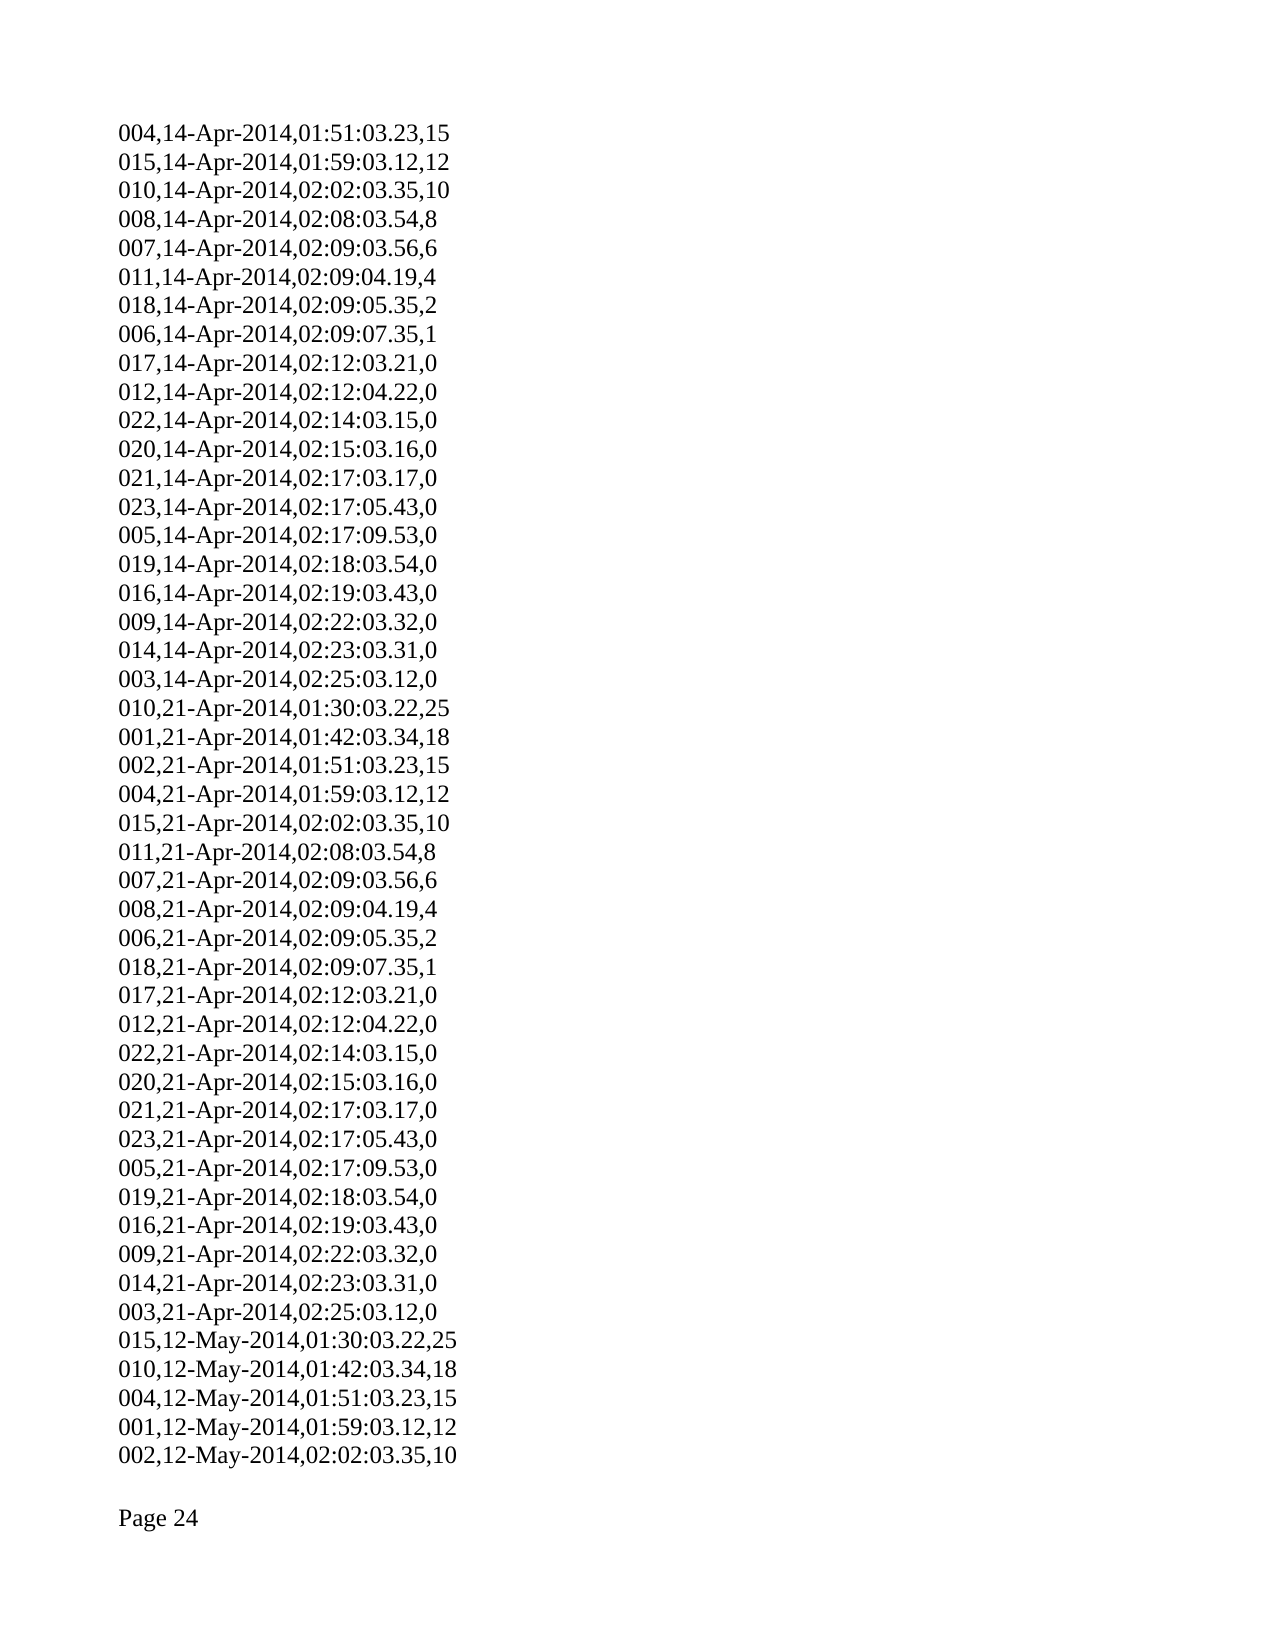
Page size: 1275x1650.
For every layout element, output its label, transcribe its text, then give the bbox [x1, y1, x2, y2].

text 005,21-Apr-2014,02:17:09.53,0 [118, 1153, 1157, 1182]
text 017,14-Apr-2014,02:12:03.21,0 [118, 348, 1157, 377]
text 003,21-Apr-2014,02:25:03.12,0 [118, 1297, 1157, 1326]
text 009,14-Apr-2014,02:22:03.32,0 [118, 607, 1157, 636]
text 006,21-Apr-2014,02:09:05.35,2 [118, 923, 1157, 952]
text 005,14-Apr-2014,02:17:09.53,0 [118, 521, 1157, 549]
text 014,21-Apr-2014,02:23:03.31,0 [118, 1268, 1157, 1297]
text 023,14-Apr-2014,02:17:05.43,0 [118, 492, 1157, 521]
text 012,21-Apr-2014,02:12:04.22,0 [118, 1009, 1157, 1038]
text 023,21-Apr-2014,02:17:05.43,0 [118, 1124, 1157, 1153]
text 015,12-May-2014,01:30:03.22,25 [118, 1326, 1157, 1354]
text 011,21-Apr-2014,02:08:03.54,8 [118, 837, 1157, 866]
text 019,21-Apr-2014,02:18:03.54,0 [118, 1182, 1157, 1211]
text 022,21-Apr-2014,02:14:03.15,0 [118, 1038, 1157, 1067]
text 004,12-May-2014,01:51:03.23,15 [118, 1383, 1157, 1412]
text 007,21-Apr-2014,02:09:03.56,6 [118, 866, 1157, 894]
text 003,14-Apr-2014,02:25:03.12,0 [118, 664, 1157, 693]
text 021,14-Apr-2014,02:17:03.17,0 [118, 463, 1157, 492]
text 002,21-Apr-2014,01:51:03.23,15 [118, 751, 1157, 779]
text 012,14-Apr-2014,02:12:04.22,0 [118, 377, 1157, 406]
text 018,21-Apr-2014,02:09:07.35,1 [118, 952, 1157, 981]
text 019,14-Apr-2014,02:18:03.54,0 [118, 549, 1157, 578]
text 004,21-Apr-2014,01:59:03.12,12 [118, 779, 1157, 808]
text 014,14-Apr-2014,02:23:03.31,0 [118, 636, 1157, 664]
text 018,14-Apr-2014,02:09:05.35,2 [118, 291, 1157, 319]
text 009,21-Apr-2014,02:22:03.32,0 [118, 1239, 1157, 1268]
text 020,14-Apr-2014,02:15:03.16,0 [118, 434, 1157, 463]
text 010,21-Apr-2014,01:30:03.22,25 [118, 693, 1157, 722]
text 020,21-Apr-2014,02:15:03.16,0 [118, 1067, 1157, 1096]
text 002,12-May-2014,02:02:03.35,10 [118, 1441, 1157, 1469]
text 001,12-May-2014,01:59:03.12,12 [118, 1412, 1157, 1441]
text 008,21-Apr-2014,02:09:04.19,4 [118, 894, 1157, 923]
text 017,21-Apr-2014,02:12:03.21,0 [118, 981, 1157, 1009]
text 015,14-Apr-2014,01:59:03.12,12 [118, 147, 1157, 176]
text 015,21-Apr-2014,02:02:03.35,10 [118, 808, 1157, 837]
text 022,14-Apr-2014,02:14:03.15,0 [118, 406, 1157, 434]
text 008,14-Apr-2014,02:08:03.54,8 [118, 204, 1157, 233]
text 001,21-Apr-2014,01:42:03.34,18 [118, 722, 1157, 751]
text 004,14-Apr-2014,01:51:03.23,15 [118, 118, 1157, 147]
text 007,14-Apr-2014,02:09:03.56,6 [118, 233, 1157, 262]
text 010,12-May-2014,01:42:03.34,18 [118, 1354, 1157, 1383]
text 010,14-Apr-2014,02:02:03.35,10 [118, 176, 1157, 204]
text 016,14-Apr-2014,02:19:03.43,0 [118, 578, 1157, 607]
text 021,21-Apr-2014,02:17:03.17,0 [118, 1096, 1157, 1124]
text 006,14-Apr-2014,02:09:07.35,1 [118, 319, 1157, 348]
text 011,14-Apr-2014,02:09:04.19,4 [118, 262, 1157, 291]
text 016,21-Apr-2014,02:19:03.43,0 [118, 1211, 1157, 1239]
